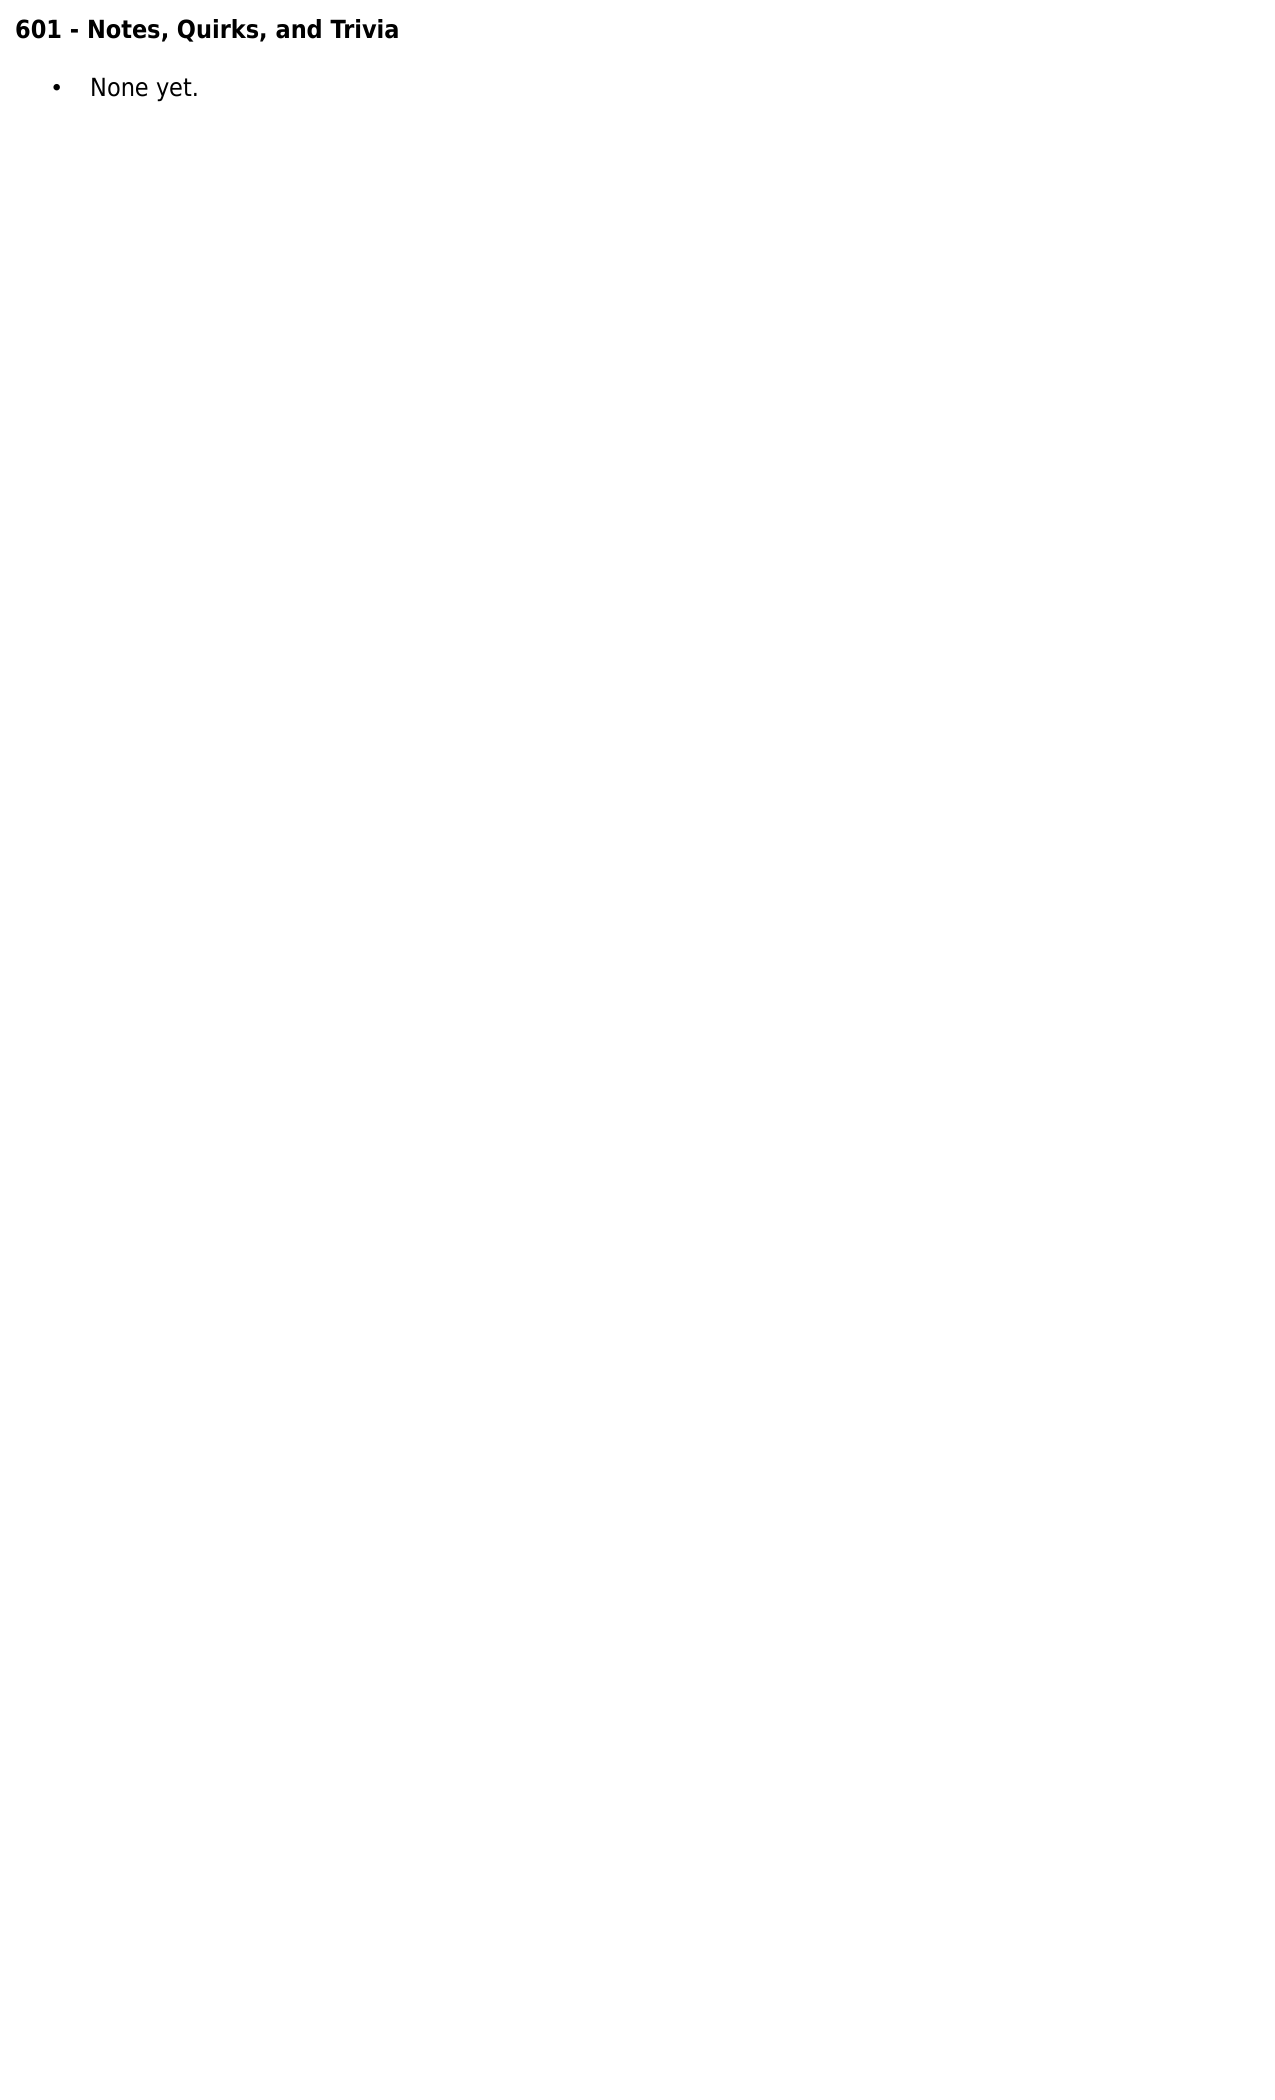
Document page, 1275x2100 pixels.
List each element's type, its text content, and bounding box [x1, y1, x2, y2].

list None yet. [52, 73, 1260, 102]
text 601 - Notes, Quirks, and Trivia [15, 15, 1260, 44]
